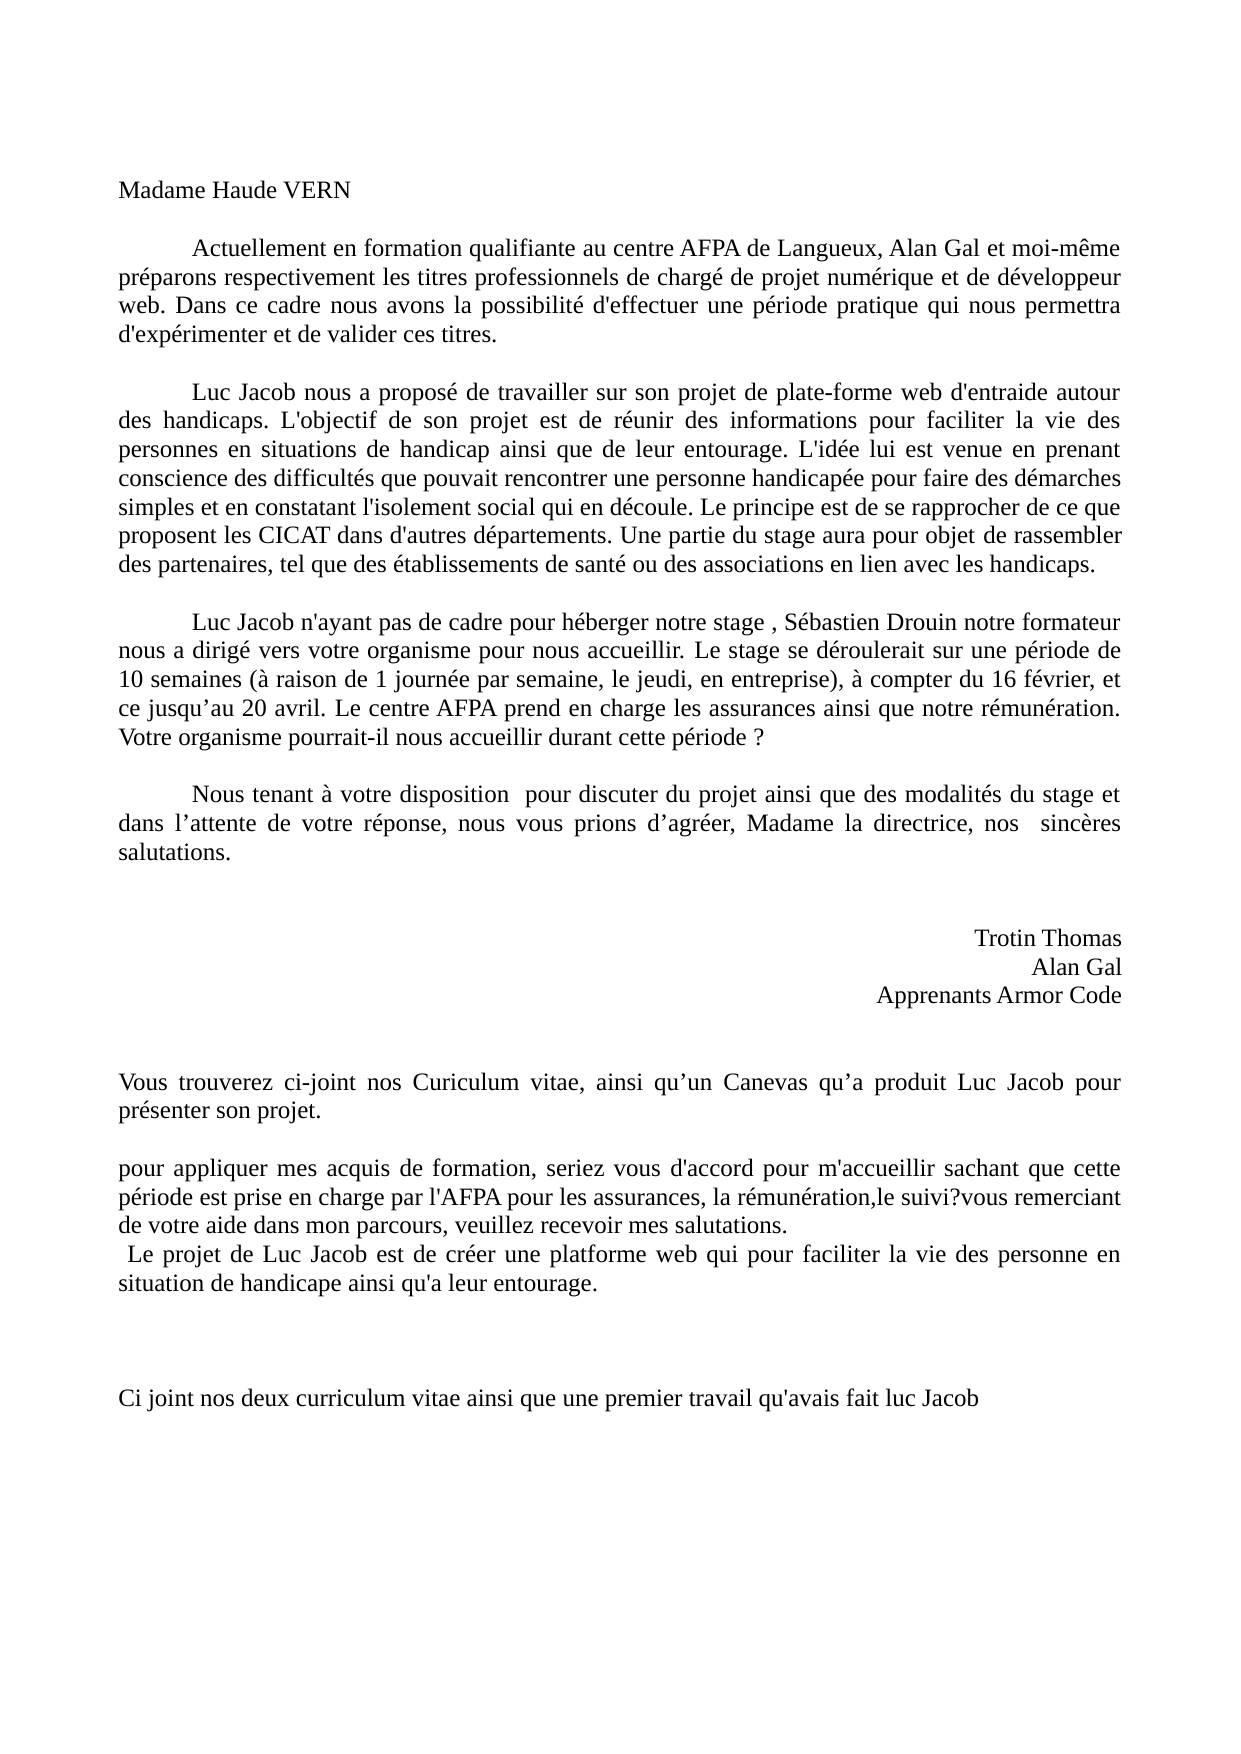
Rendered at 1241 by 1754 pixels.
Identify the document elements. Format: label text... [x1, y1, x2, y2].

text Ci joint nos deux curriculum vitae ainsi que une premier travail qu'avais fait luc Jacob [118, 1383, 1122, 1412]
text Apprenants Armor Code [118, 981, 1122, 1009]
text Alan Gal [118, 952, 1122, 981]
text Luc Jacob n'ayant pas de cadre pour héberger notre stage , Sébastien Drouin notre formateur nous a dirigé vers votre organisme pour nous accueillir. Le stage se déroulerait sur une période de 10 semaines (à raison de 1 journée par semaine, le jeudi, en entreprise), à compter du 16 février, et ce jusqu’au 20 avril. Le centre AFPA prend en charge les assurances ainsi que notre rémunération. Votre organisme pourrait-il nous accueillir durant cette période ? [118, 607, 1122, 751]
text Vous trouverez ci-joint nos Curiculum vitae, ainsi qu’un Canevas qu’a produit Luc Jacob pour présenter son projet. [118, 1067, 1122, 1124]
text Trotin Thomas [118, 923, 1122, 952]
text Actuellement en formation qualifiante au centre AFPA de Langueux, Alan Gal et moi-même préparons respectivement les titres professionnels de chargé de projet numérique et de développeur web. Dans ce cadre nous avons la possibilité d'effectuer une période pratique qui nous permettra d'expérimenter et de valider ces titres. [118, 233, 1122, 348]
text pour appliquer mes acquis de formation, seriez vous d'accord pour m'accueillir sachant que cette période est prise en charge par l'AFPA pour les assurances, la rémunération,le suivi?vous remerciant de votre aide dans mon parcours, veuillez recevoir mes salutations. [118, 1153, 1122, 1239]
text Madame Haude VERN [118, 176, 1122, 204]
text Le projet de Luc Jacob est de créer une platforme web qui pour faciliter la vie des personne en situation de handicape ainsi qu'a leur entourage. [118, 1239, 1122, 1297]
text Nous tenant à votre disposition pour discuter du projet ainsi que des modalités du stage et dans l’attente de votre réponse, nous vous prions d’agréer, Madame la directrice, nos sincères salutations. [118, 779, 1122, 866]
text Luc Jacob nous a proposé de travailler sur son projet de plate-forme web d'entraide autour des handicaps. L'objectif de son projet est de réunir des informations pour faciliter la vie des personnes en situations de handicap ainsi que de leur entourage. L'idée lui est venue en prenant conscience des difficultés que pouvait rencontrer une personne handicapée pour faire des démarches simples et en constatant l'isolement social qui en découle. Le principe est de se rapprocher de ce que proposent les CICAT dans d'autres départements. Une partie du stage aura pour objet de rassembler des partenaires, tel que des établissements de santé ou des associations en lien avec les handicaps. [118, 377, 1122, 578]
